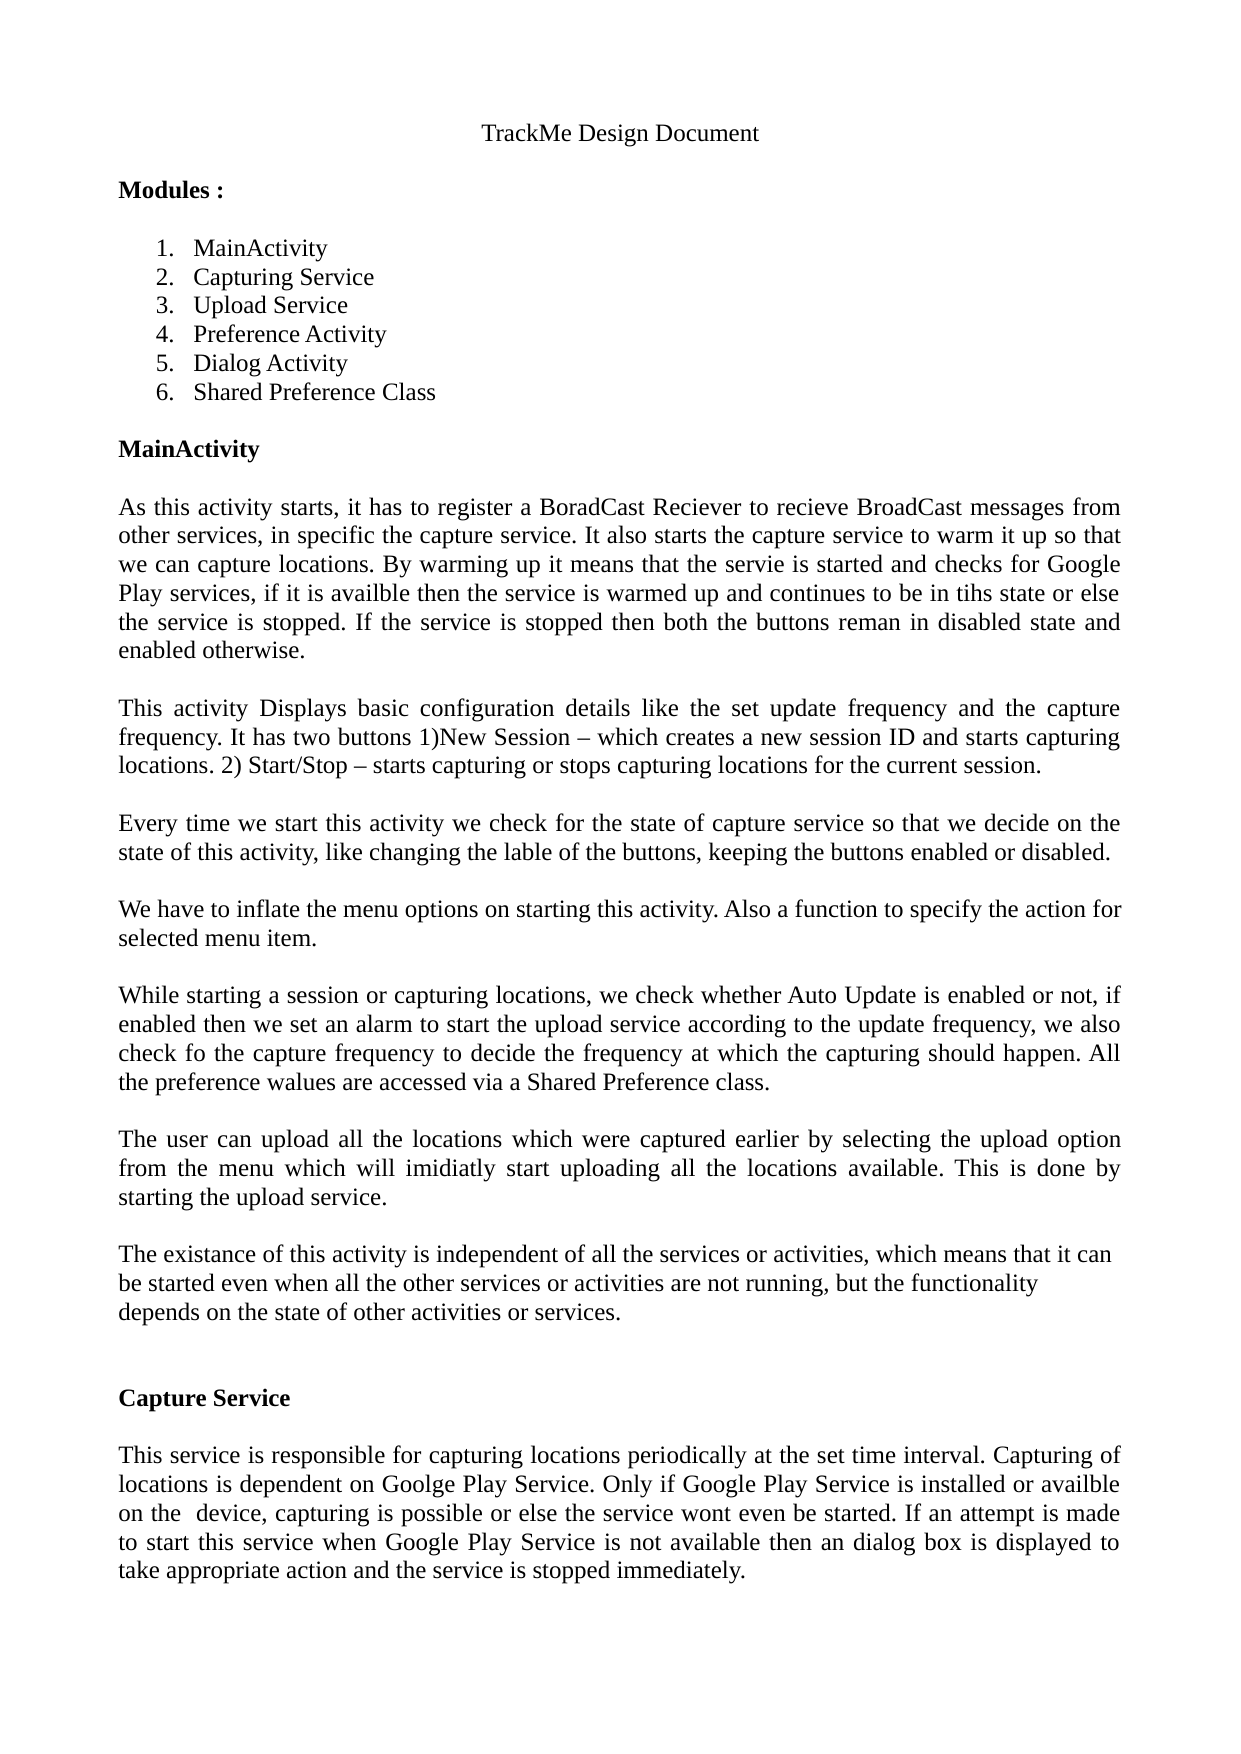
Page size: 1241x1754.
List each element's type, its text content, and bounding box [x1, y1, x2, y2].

text The existance of this activity is independent of all the services or activities, which means that it can be started even when all the other services or activities are not running, but the functionality depends on the state of other activities or services. [118, 1239, 1122, 1326]
list Dialog Activity [156, 348, 1122, 377]
text Every time we start this activity we check for the state of capture service so that we decide on the state of this activity, like changing the lable of the buttons, keeping the buttons enabled or disabled. [118, 808, 1122, 866]
list MainActivity [156, 233, 1122, 262]
text TrackMe Design Document [118, 118, 1122, 147]
text This activity Displays basic configuration details like the set update frequency and the capture frequency. It has two buttons 1)New Session – which creates a new session ID and starts capturing locations. 2) Start/Stop – starts capturing or stops capturing locations for the current session. [118, 693, 1122, 779]
text As this activity starts, it has to register a BoradCast Reciever to recieve BroadCast messages from other services, in specific the capture service. It also starts the capture service to warm it up so that we can capture locations. By warming up it means that the servie is started and checks for Google Play services, if it is availble then the service is warmed up and continues to be in tihs state or else the service is stopped. If the service is stopped then both the buttons reman in disabled state and enabled otherwise. [118, 492, 1122, 664]
text Modules : [118, 176, 1122, 204]
text The user can upload all the locations which were captured earlier by selecting the upload option from the menu which will imidiatly start uploading all the locations available. This is done by starting the upload service. [118, 1124, 1122, 1211]
list Preference Activity [156, 319, 1122, 348]
text We have to inflate the menu options on starting this activity. Also a function to specify the action for selected menu item. [118, 894, 1122, 952]
list Shared Preference Class [156, 377, 1122, 406]
text This service is responsible for capturing locations periodically at the set time interval. Capturing of locations is dependent on Goolge Play Service. Only if Google Play Service is installed or availble on the device, capturing is possible or else the service wont even be started. If an attempt is made to start this service when Google Play Service is not available then an dialog box is displayed to take appropriate action and the service is stopped immediately. [118, 1441, 1122, 1584]
text MainActivity [118, 434, 1122, 463]
text While starting a session or capturing locations, we check whether Auto Update is enabled or not, if enabled then we set an alarm to start the upload service according to the update frequency, we also check fo the capture frequency to decide the frequency at which the capturing should happen. All the preference walues are accessed via a Shared Preference class. [118, 981, 1122, 1096]
text Capture Service [118, 1383, 1122, 1412]
list Capturing Service [156, 262, 1122, 291]
list Upload Service [156, 291, 1122, 319]
